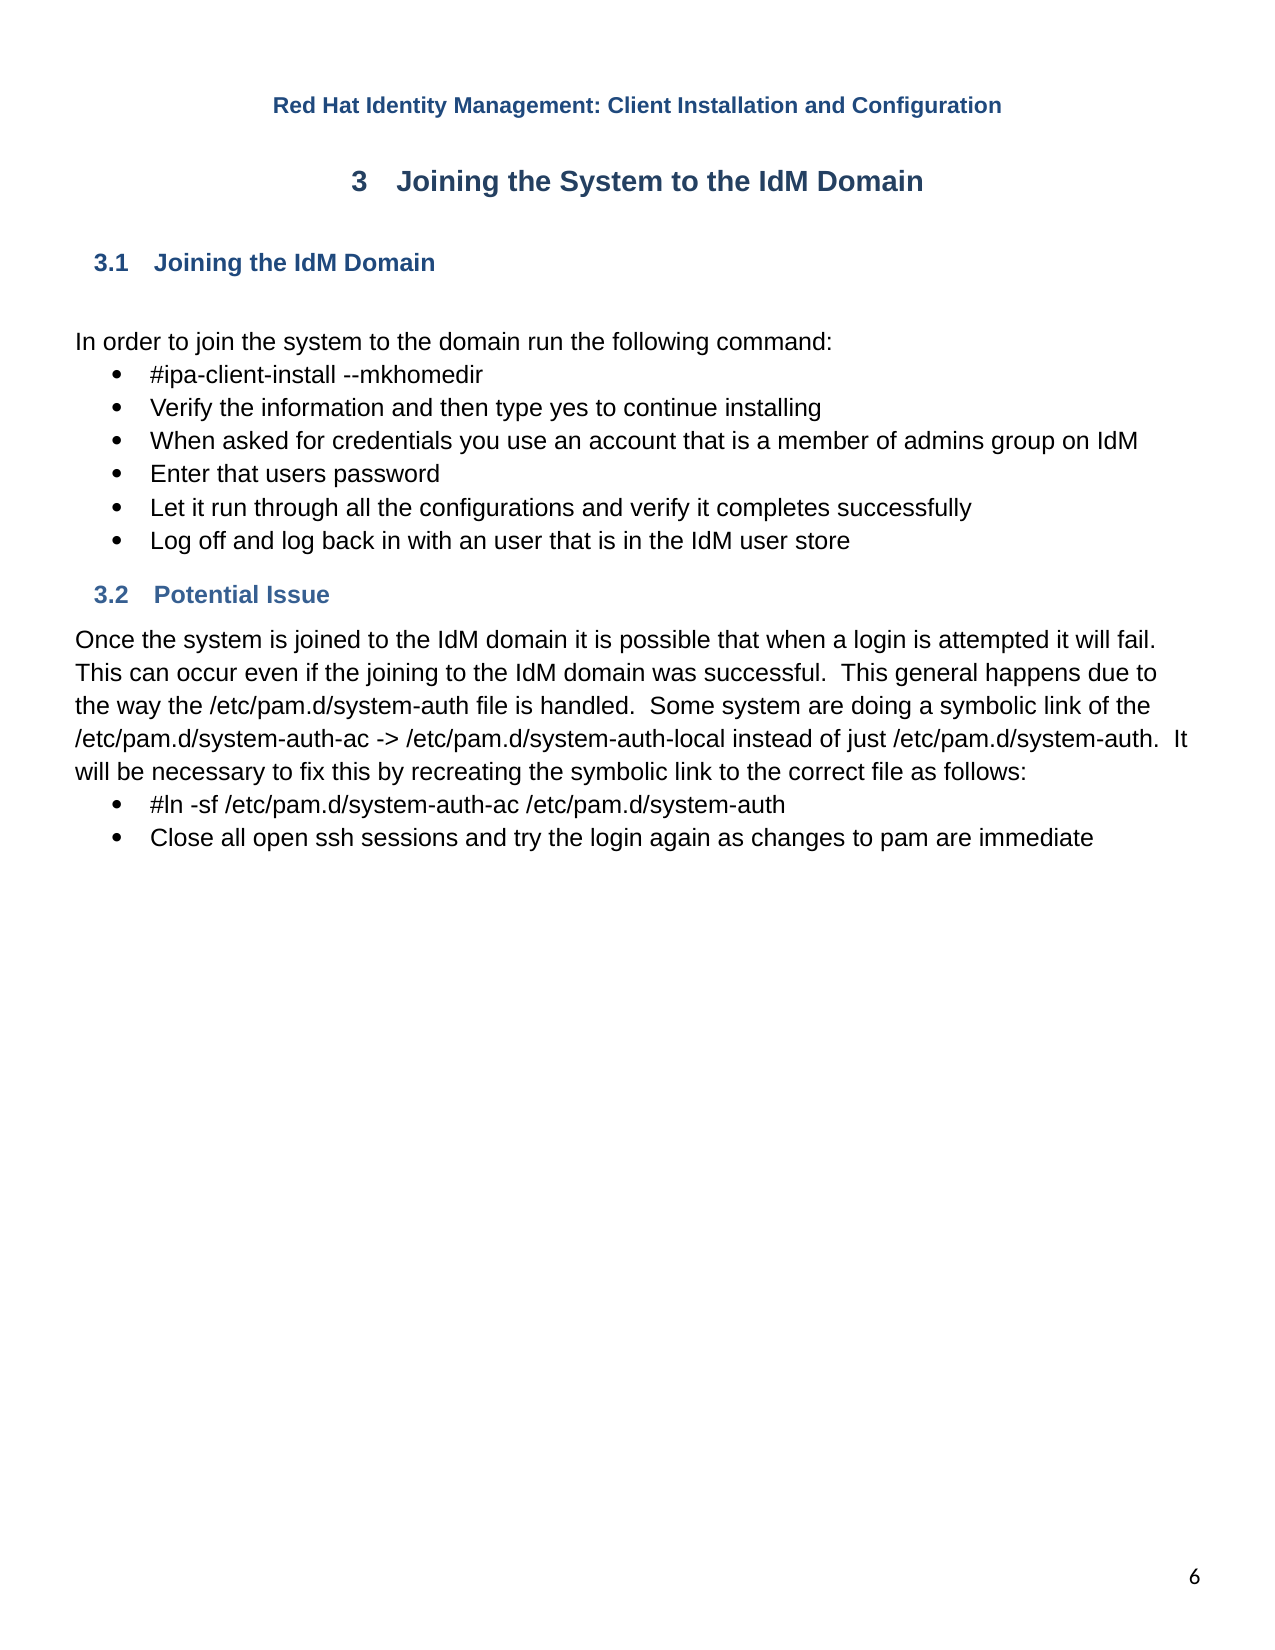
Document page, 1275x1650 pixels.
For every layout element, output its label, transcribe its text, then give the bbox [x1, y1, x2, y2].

list #ipa-client-install --mkhomedir [112, 360, 1200, 389]
list In order to join the system to the domain run the following command: [75, 327, 1200, 356]
list Verify the information and then type yes to continue installing [112, 393, 1200, 422]
subtitle Joining the IdM Domain [94, 248, 1200, 277]
list Enter that users password [112, 459, 1200, 488]
list Log off and log back in with an user that is in the IdM user store [112, 526, 1200, 554]
list When asked for credentials you use an account that is a member of admins group on IdM [112, 426, 1200, 455]
list Close all open ssh sessions and try the login again as changes to pam are immediate [112, 823, 1200, 852]
list Let it run through all the configurations and verify it completes successfully [112, 492, 1200, 521]
subtitle Potential Issue [94, 579, 1200, 608]
list Once the system is joined to the IdM domain it is possible that when a login is attempted it will fail. This can occur even if the joining to the IdM domain was successful. This general happens due to the way the /etc/pam.d/system-auth file is handled. Some system are doing a symbolic link of the /etc/pam.d/system-auth-ac -> /etc/pam.d/system-auth-local instead of just /etc/pam.d/system-auth. It will be necessary to fix this by recreating the symbolic link to the correct file as follows: [75, 625, 1200, 786]
list #ln -sf /etc/pam.d/system-auth-ac /etc/pam.d/system-auth [112, 790, 1200, 819]
subtitle Joining the System to the IdM Domain [75, 164, 1200, 198]
